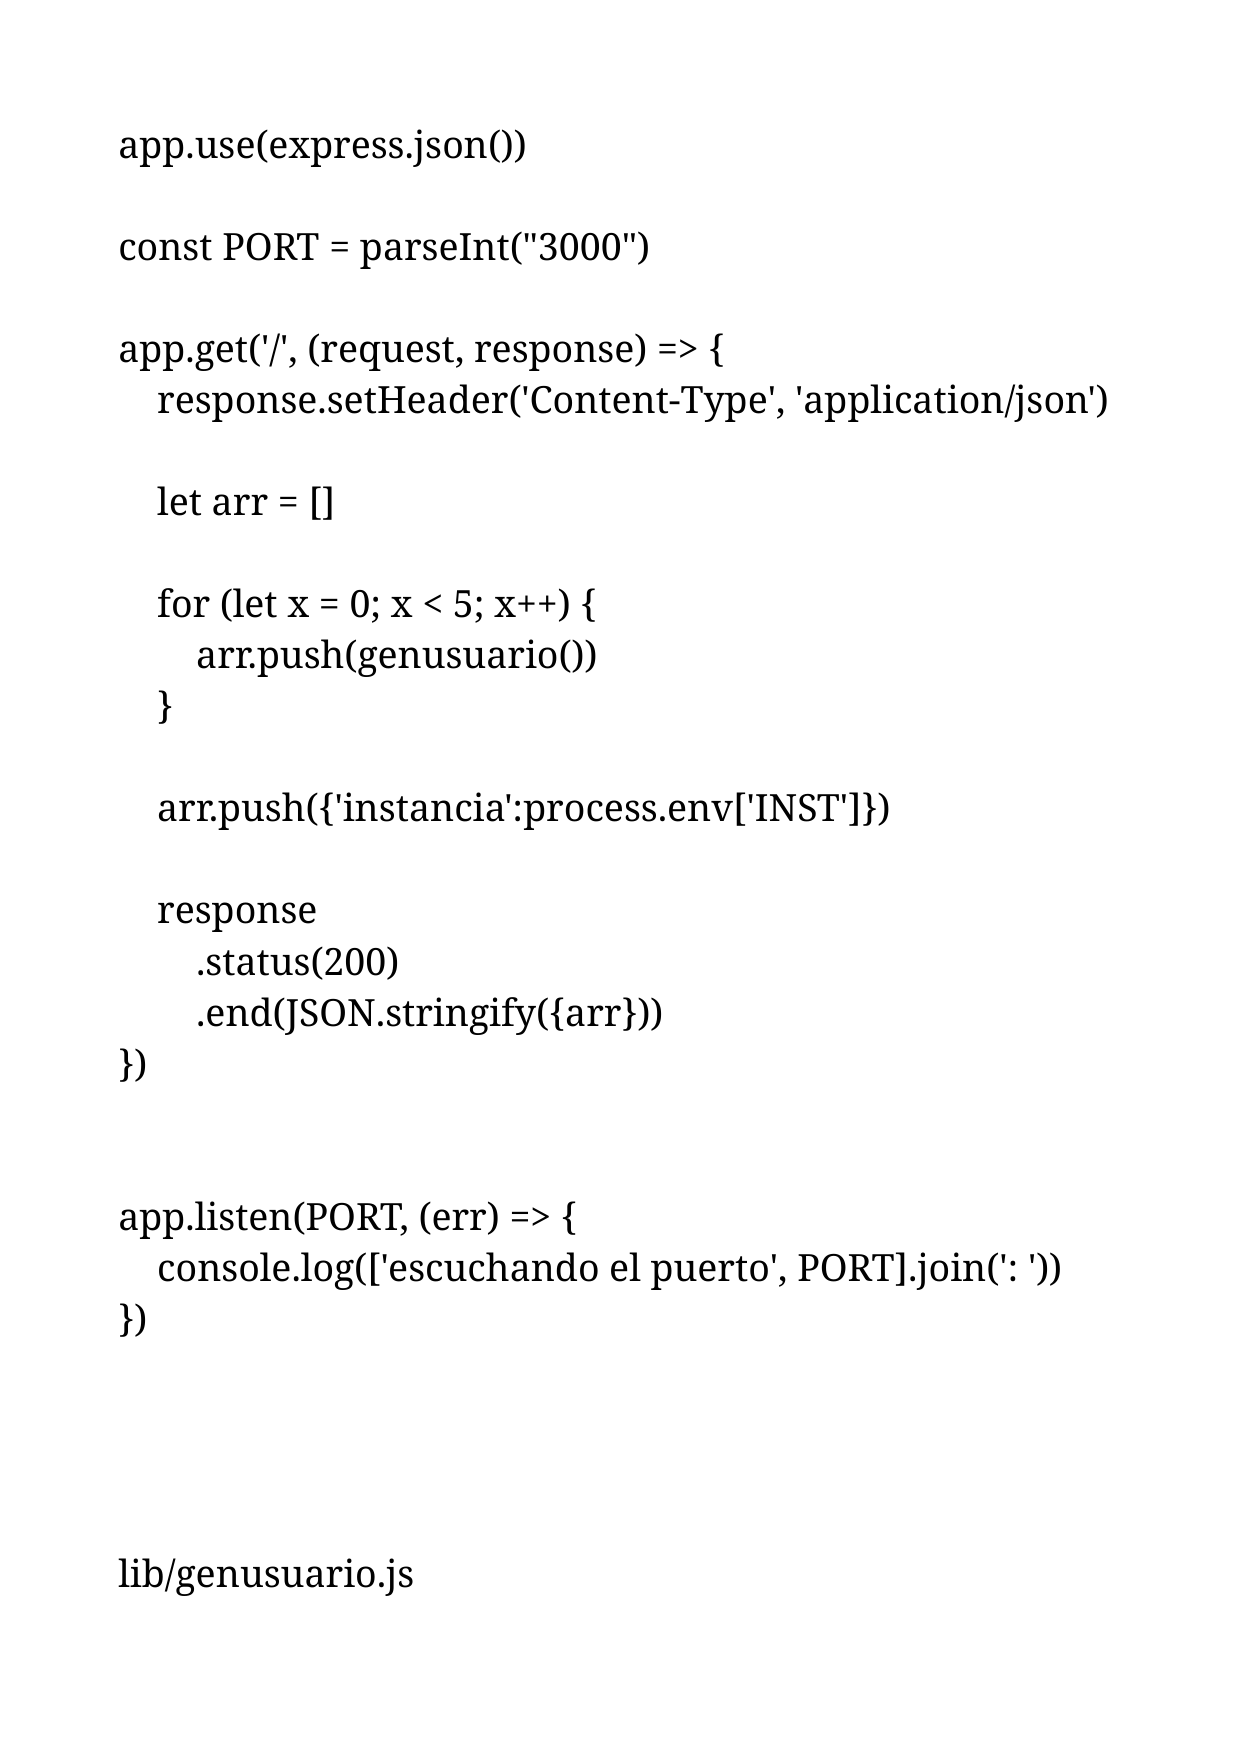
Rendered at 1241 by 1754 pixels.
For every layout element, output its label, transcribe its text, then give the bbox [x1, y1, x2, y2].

text app.use(express.json()) const PORT = parseInt("3000") app.get('/', (request, response) => { response.setHeader('Content-Type', 'application/json') let arr = [] for (let x = 0; x < 5; x++) { arr.push(genusuario()) } arr.push({'instancia':process.env['INST']}) response .status(200) .end(JSON.stringify({arr})) }) app.listen(PORT, (err) => { console.log(['escuchando el puerto', PORT].join(': ')) }) [118, 118, 1122, 1394]
text lib/genusuario.js [118, 1547, 1122, 1598]
